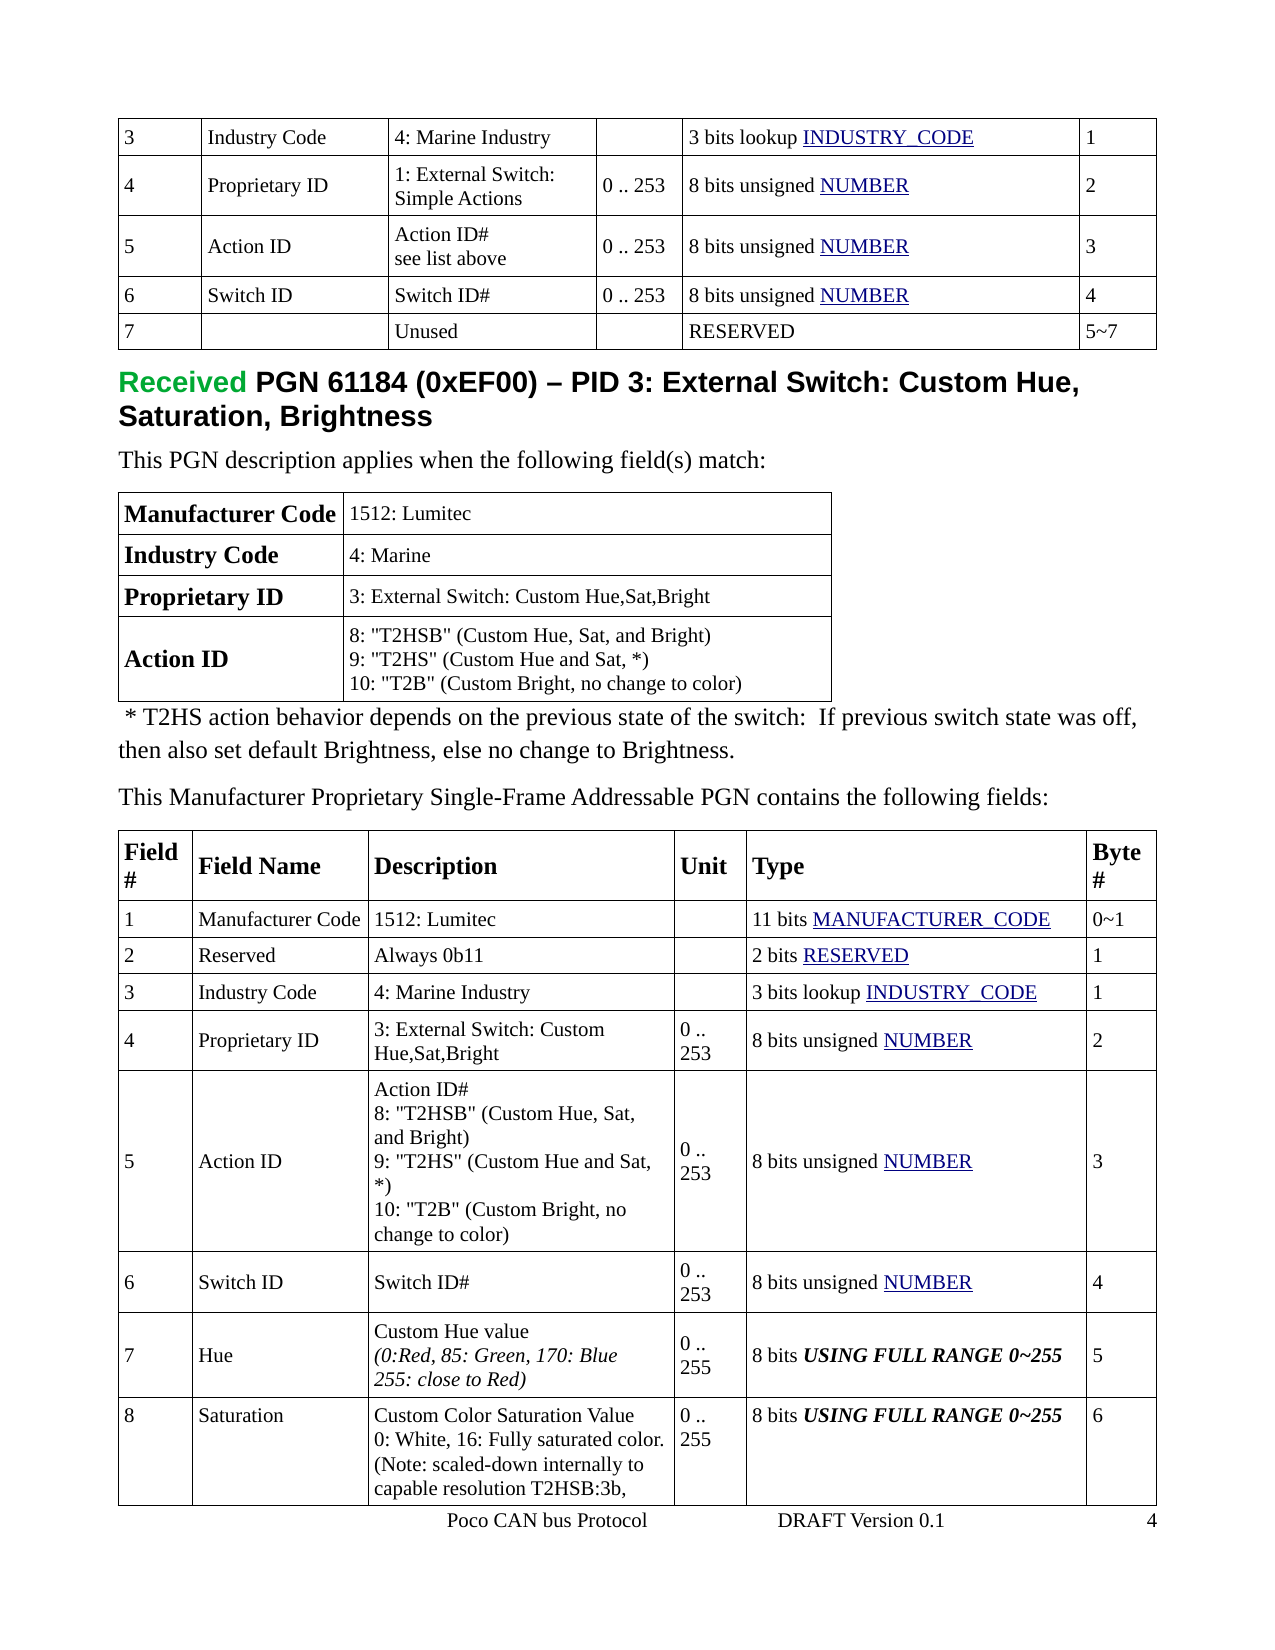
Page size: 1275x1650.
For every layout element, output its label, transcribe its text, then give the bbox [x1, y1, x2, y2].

table_cell Switch ID# [389, 277, 596, 312]
table_cell 4: Marine Industry [369, 974, 674, 1010]
table_cell 1 [119, 901, 192, 937]
text * T2HS action behavior depends on the previous state of the switch: If previous switch state was off, then also set default Brightness, else no change to Brightness. [118, 702, 1157, 763]
table_cell 4 [119, 156, 201, 215]
table_cell 11 bits MANUFACTURER_CODE [747, 901, 1086, 937]
table_cell 2 bits RESERVED [747, 938, 1086, 973]
table_cell 3 [1087, 1071, 1156, 1251]
table_cell 1 [1080, 119, 1156, 155]
table_cell 8 [119, 1398, 192, 1505]
table_header Byte # [1087, 831, 1156, 900]
table_cell 0 .. 253 [675, 1011, 746, 1070]
table_cell 8: "T2HSB" (Custom Hue, Sat, and Bright) 9: "T2HS" (Custom Hue and Sat, *) 10: "T2B" (Custom Bright, no change to color) [344, 617, 831, 701]
table_cell Manufacturer Code [193, 901, 368, 937]
table_cell Always 0b11 [369, 938, 674, 973]
table_cell 8 bits unsigned NUMBER [683, 277, 1079, 312]
table_cell 4 [1087, 1252, 1156, 1312]
table_cell [675, 938, 746, 973]
table_cell 1: External Switch: Simple Actions [389, 156, 596, 215]
table_cell Industry Code [202, 119, 388, 155]
table_cell 8 bits unsigned NUMBER [747, 1011, 1086, 1070]
table_cell 7 [119, 314, 201, 349]
table_cell Proprietary ID [202, 156, 388, 215]
table_cell 4 [1080, 277, 1156, 312]
table_cell 3 [119, 974, 192, 1010]
table_cell 8 bits unsigned NUMBER [747, 1071, 1086, 1251]
table_cell 1512: Lumitec [369, 901, 674, 937]
table_cell Proprietary ID [193, 1011, 368, 1070]
table_cell 0~1 [1087, 901, 1156, 937]
table_cell Switch ID# [369, 1252, 674, 1312]
table_cell 3: External Switch: Custom Hue,Sat,Bright [344, 576, 831, 616]
table_cell 6 [119, 277, 201, 312]
table_cell 8 bits unsigned NUMBER [747, 1252, 1086, 1312]
table_cell 2 [119, 938, 192, 973]
table_cell 8 bits unsigned NUMBER [683, 156, 1079, 215]
table_cell 4: Marine Industry [389, 119, 596, 155]
table_cell Industry Code [193, 974, 368, 1010]
table_cell Switch ID [202, 277, 388, 312]
table_cell 0 .. 253 [597, 156, 682, 215]
table_cell 7 [119, 1313, 192, 1397]
table_cell 0 .. 253 [675, 1071, 746, 1251]
table_header Description [369, 831, 674, 900]
table_cell 5 [119, 1071, 192, 1251]
table_cell 6 [1087, 1398, 1156, 1505]
subtitle Received PGN 61184 (0xEF00) – PID 3: External Switch: Custom Hue, Saturation, Brightness [118, 365, 1157, 432]
table_header Field # [119, 831, 192, 900]
table_cell Action ID# see list above [389, 216, 596, 276]
table_cell 5~7 [1080, 314, 1156, 349]
table_cell 8 bits USING FULL RANGE 0~255 [747, 1313, 1086, 1397]
table_cell 3 [1080, 216, 1156, 276]
table_cell 8 bits unsigned NUMBER [683, 216, 1079, 276]
table_cell 1 [1087, 938, 1156, 973]
table_cell 3 bits lookup INDUSTRY_CODE [747, 974, 1086, 1010]
table_cell 3 [119, 119, 201, 155]
table_cell 3 bits lookup INDUSTRY_CODE [683, 119, 1079, 155]
table_cell Unused [389, 314, 596, 349]
table_cell Proprietary ID [119, 576, 343, 616]
table_cell Custom Hue value (0:Red, 85: Green, 170: Blue 255: close to Red) [369, 1313, 674, 1397]
table_cell Reserved [193, 938, 368, 973]
table_cell 0 .. 255 [675, 1398, 746, 1505]
table_cell 0 .. 253 [675, 1252, 746, 1312]
table_cell 5 [1087, 1313, 1156, 1397]
table_cell 0 .. 253 [597, 216, 682, 276]
table_cell 2 [1080, 156, 1156, 215]
table_header Field Name [193, 831, 368, 900]
table_cell 1 [1087, 974, 1156, 1010]
table_cell 4 [119, 1011, 192, 1070]
table_cell Saturation [193, 1398, 368, 1505]
table_cell Action ID [202, 216, 388, 276]
table_cell [597, 314, 682, 349]
text This PGN description applies when the following field(s) match: [118, 445, 1157, 473]
table_cell [675, 974, 746, 1010]
table_cell [202, 314, 388, 349]
table_cell 3: External Switch: Custom Hue,Sat,Bright [369, 1011, 674, 1070]
table_cell 5 [119, 216, 201, 276]
text This Manufacturer Proprietary Single-Frame Addressable PGN contains the following fields: [118, 782, 1157, 811]
table_cell RESERVED [683, 314, 1079, 349]
table_header Manufacturer Code [119, 493, 343, 533]
table_header Type [747, 831, 1086, 900]
table_cell 8 bits USING FULL RANGE 0~255 [747, 1398, 1086, 1505]
table_cell Industry Code [119, 535, 343, 575]
table_cell 4: Marine [344, 535, 831, 575]
table_cell Action ID [193, 1071, 368, 1251]
table_cell 2 [1087, 1011, 1156, 1070]
table_cell 6 [119, 1252, 192, 1312]
table_cell Action ID# 8: "T2HSB" (Custom Hue, Sat, and Bright) 9: "T2HS" (Custom Hue and Sat, *) 10: "T2B" (Custom Bright, no change to color) [369, 1071, 674, 1251]
table_cell Custom Color Saturation Value 0: White, 16: Fully saturated color. (Note: scaled-down internally to capable resolution T2HSB:3b, [369, 1398, 674, 1505]
table_cell [675, 901, 746, 937]
table_header Unit [675, 831, 746, 900]
table_cell 0 .. 255 [675, 1313, 746, 1397]
table_header 1512: Lumitec [344, 493, 831, 533]
table_cell [597, 119, 682, 155]
table_cell Switch ID [193, 1252, 368, 1312]
table_cell Action ID [119, 617, 343, 701]
table_cell Hue [193, 1313, 368, 1397]
table_cell 0 .. 253 [597, 277, 682, 312]
